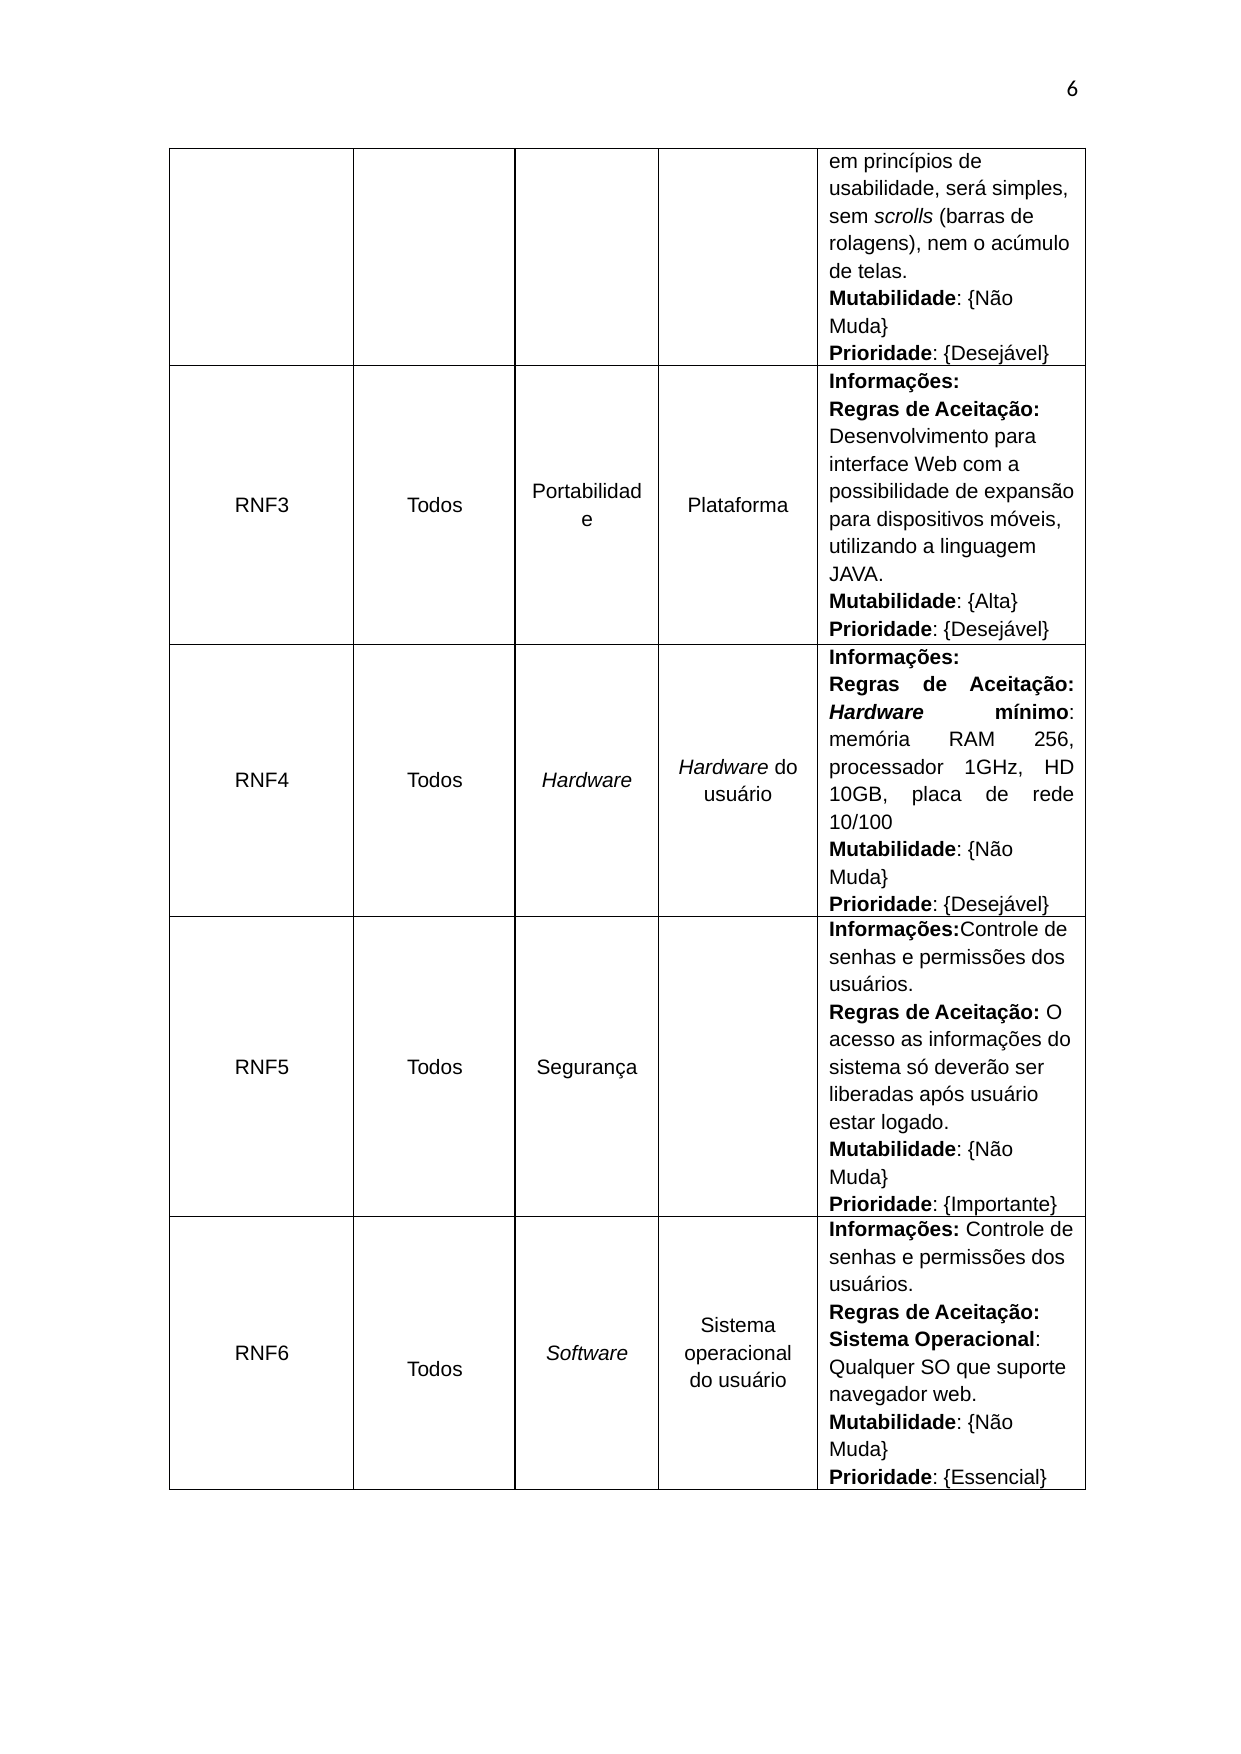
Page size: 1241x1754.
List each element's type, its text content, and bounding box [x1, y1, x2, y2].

table_cell Todos [354, 645, 514, 916]
table_cell [516, 149, 658, 365]
table_cell Informações:Controle de senhas e permissões dos usuários. Regras de Aceitação: O acesso as informações do sistema só deverão ser liberadas após usuário estar logado. Mutabilidade: {Não Muda} Prioridade: {Importante} [818, 917, 1085, 1216]
table_cell [170, 149, 353, 365]
table_cell Todos [354, 917, 514, 1216]
table_cell [354, 149, 514, 365]
table_cell [659, 917, 817, 1216]
table_cell Informações: Regras de Aceitação: Desenvolvimento para interface Web com a possibilidade de expansão para dispositivos móveis, utilizando a linguagem JAVA. Mutabilidade: {Alta} Prioridade: {Desejável} [818, 366, 1085, 643]
table_cell Hardware do usuário [659, 645, 817, 916]
table_cell Segurança [516, 917, 658, 1216]
table_cell RNF3 [170, 366, 353, 643]
table_cell em princípios de usabilidade, será simples, sem scrolls (barras de rolagens), nem o acúmulo de telas. Mutabilidade: {Não Muda} Prioridade: {Desejável} [818, 149, 1085, 365]
table_cell [659, 149, 817, 365]
table_cell Sistema operacional do usuário [659, 1217, 817, 1488]
table_cell Portabilidade [516, 366, 658, 643]
table_cell Plataforma [659, 366, 817, 643]
table_cell Software [516, 1217, 658, 1488]
table_cell RNF6 [170, 1217, 353, 1488]
table_cell RNF4 [170, 645, 353, 916]
table_cell Todos [354, 1217, 514, 1488]
table_cell Informações: Controle de senhas e permissões dos usuários. Regras de Aceitação: Sistema Operacional: Qualquer SO que suporte navegador web. Mutabilidade: {Não Muda} Prioridade: {Essencial} [818, 1217, 1085, 1488]
table_cell RNF5 [170, 917, 353, 1216]
table_cell Informações: Regras de Aceitação: Hardware mínimo: memória RAM 256, processador 1GHz, HD 10GB, placa de rede 10/100 Mutabilidade: {Não Muda} Prioridade: {Desejável} [818, 645, 1085, 916]
table_cell Todos [354, 366, 514, 643]
table_cell Hardware [516, 645, 658, 916]
